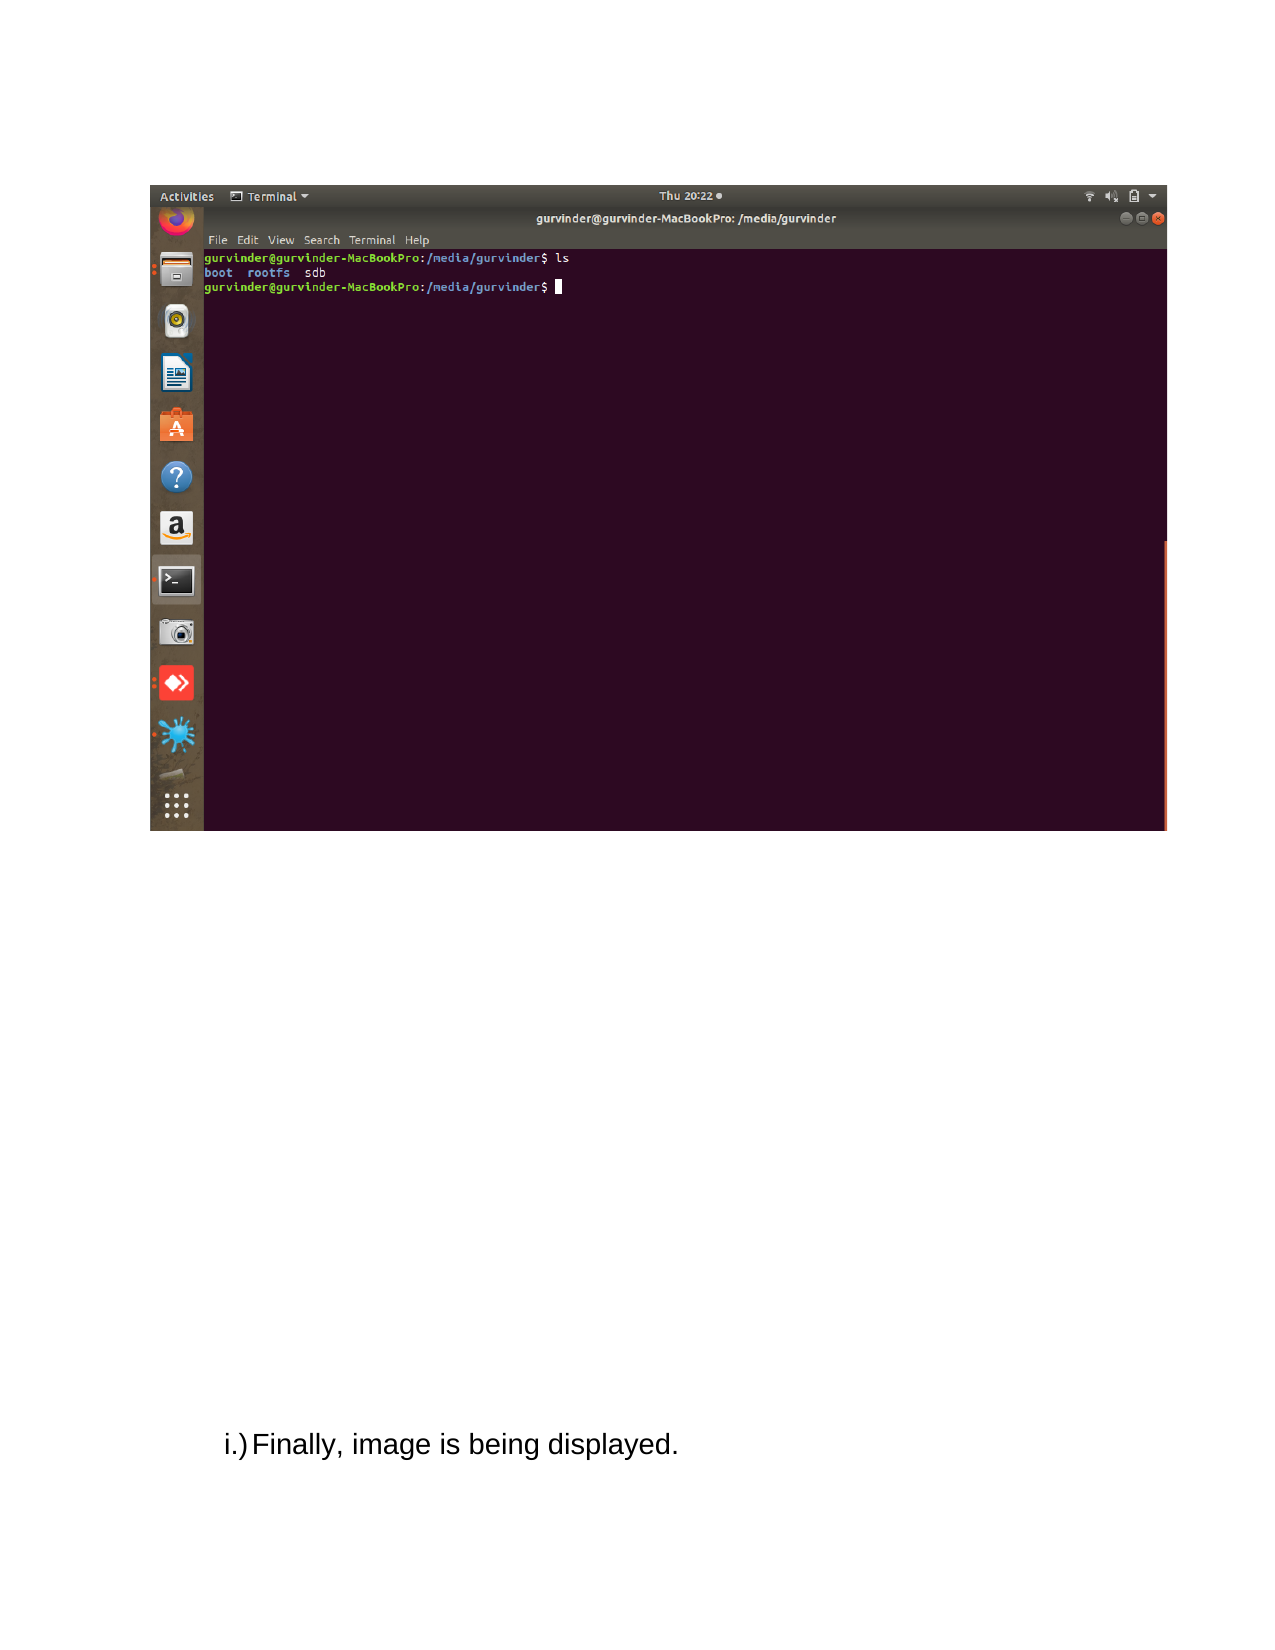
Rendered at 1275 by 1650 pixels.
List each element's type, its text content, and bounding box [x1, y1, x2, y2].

picture [150, 185, 1168, 831]
list Finally, image is being displayed. [224, 1427, 1125, 1460]
